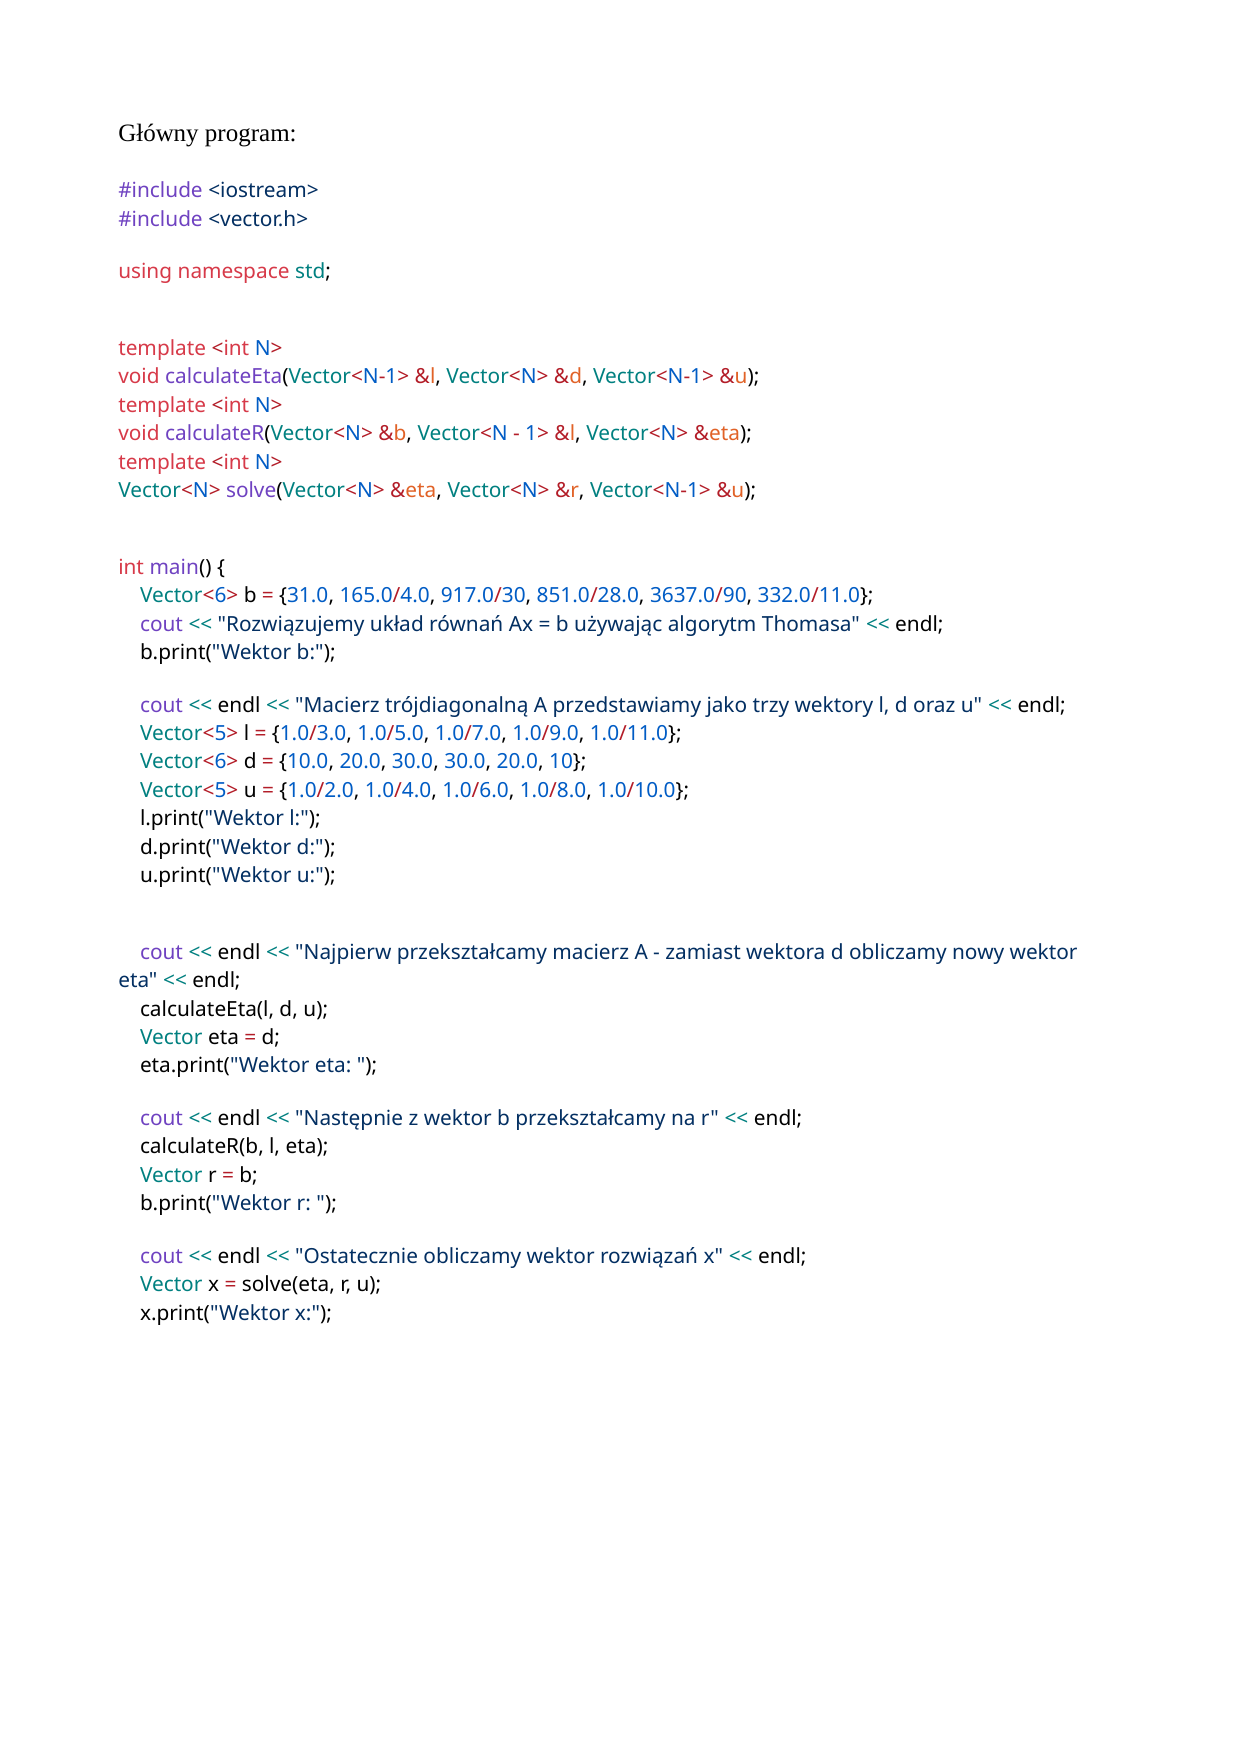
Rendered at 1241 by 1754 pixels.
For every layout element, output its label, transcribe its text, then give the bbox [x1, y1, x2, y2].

text Główny program: [118, 118, 1122, 147]
text void calculateR(Vector<N> &b, Vector<N - 1> &l, Vector<N> &eta); template <int N> [118, 418, 1122, 475]
text Vector<N> solve(Vector<N> &eta, Vector<N> &r, Vector<N-1> &u); int main() { Vector<6> b = {31.0, 165.0/4.0, 917.0/30, 851.0/28.0, 3637.0/90, 332.0/11.0}; cout << "Rozwiązujemy układ równań Ax = b używając algorytm Thomasa" << endl; b.print("Wektor b:"); cout << endl << "Macierz trójdiagonalną A przedstawiamy jako trzy wektory l, d oraz u" << endl; Vector<5> l = {1.0/3.0, 1.0/5.0, 1.0/7.0, 1.0/9.0, 1.0/11.0}; Vector<6> d = {10.0, 20.0, 30.0, 30.0, 20.0, 10}; Vector<5> u = {1.0/2.0, 1.0/4.0, 1.0/6.0, 1.0/8.0, 1.0/10.0}; l.print("Wektor l:"); d.print("Wektor d:"); u.print("Wektor u:"); cout << endl << "Najpierw przekształcamy macierz A - zamiast wektora d obliczamy nowy wektor eta" << endl; calculateEta(l, d, u); Vector eta = d; eta.print("Wektor eta: "); cout << endl << "Następnie z wektor b przekształcamy na r" << endl; calculateR(b, l, eta); Vector r = b; b.print("Wektor r: "); cout << endl << "Ostatecznie obliczamy wektor rozwiązań x" << endl; Vector x = solve(eta, r, u); x.print("Wektor x:"); [118, 475, 1122, 1403]
text #include <iostream> #include <vector.h> using namespace std; template <int N> [118, 176, 1122, 362]
text void calculateEta(Vector<N-1> &l, Vector<N> &d, Vector<N-1> &u); template <int N> [118, 362, 1122, 418]
